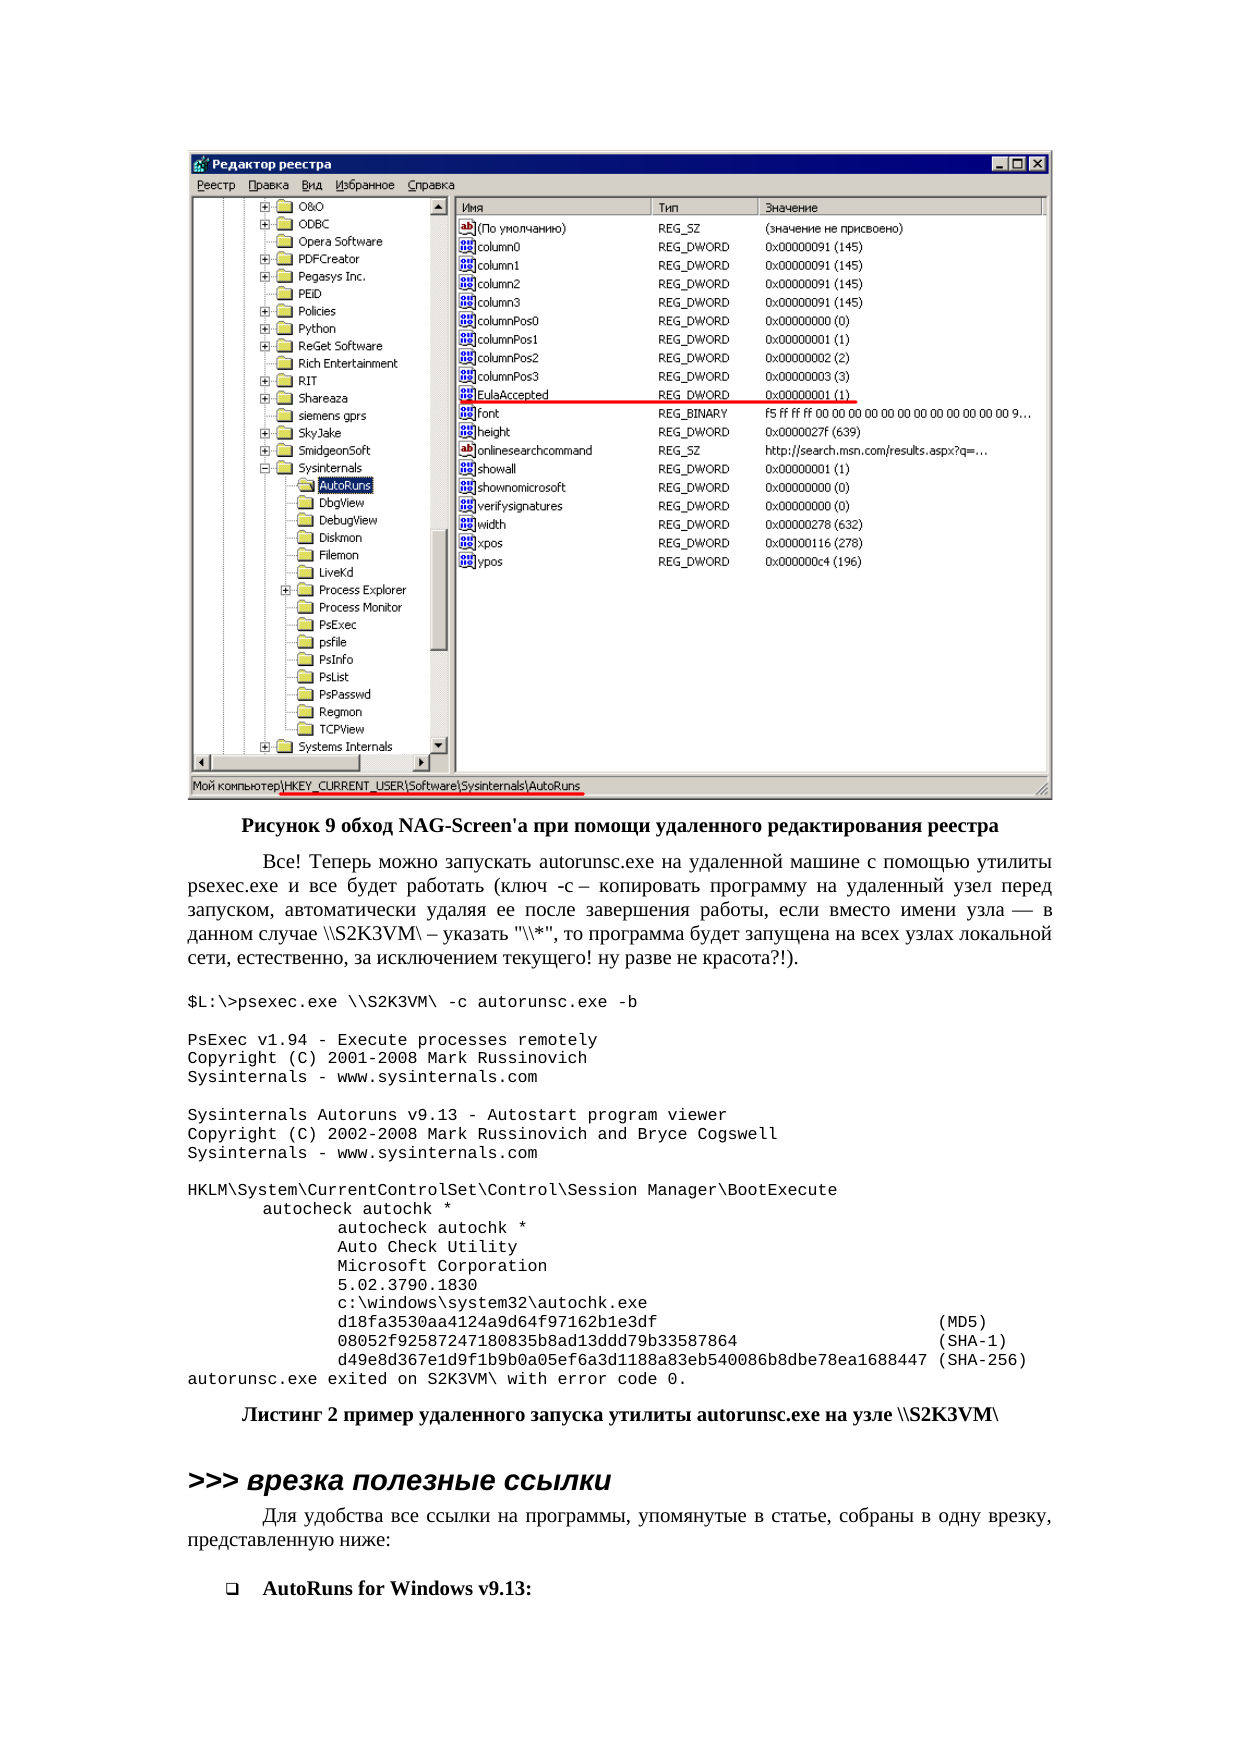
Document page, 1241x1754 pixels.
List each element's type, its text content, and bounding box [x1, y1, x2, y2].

text 08052f92587247180835b8ad13ddd79b33587864 (SHA-1) [187, 1333, 1053, 1352]
text Все! Теперь можно запускать autorunsc.exe на удаленной машине с помощью утилиты psexec.exe и все будет работать (ключ -c – копировать программу на удаленный узел перед запуском, автоматически удаляя ее после завершения работы, если вместо имени узла — в данном случае \\S2K3VM\ – указать "\\*", то программа будет запущена на всех узлах локальной сети, естественно, за исключением текущего! ну разве не красота?!). [187, 849, 1053, 969]
text autocheck autochk * [187, 1220, 1053, 1238]
text Microsoft Corporation [187, 1257, 1053, 1276]
text Sysinternals - www.sysinternals.com [187, 1069, 1053, 1088]
text PsExec v1.94 - Execute processes remotely [187, 1031, 1053, 1050]
text 5.02.3790.1830 [187, 1276, 1053, 1295]
list AutoRuns for Windows v9.13: [225, 1575, 1053, 1599]
subtitle >>> врезка полезные ссылки [187, 1463, 1053, 1497]
text Copyright (C) 2002-2008 Mark Russinovich and Bryce Cogswell [187, 1125, 1053, 1144]
text Copyright (C) 2001-2008 Mark Russinovich [187, 1050, 1053, 1069]
picture [187, 150, 1053, 800]
text Листинг 2 пример удаленного запуска утилиты autorunsc.exe на узле \\S2K3VM\ [187, 1402, 1053, 1426]
text Sysinternals - www.sysinternals.com [187, 1144, 1053, 1163]
text Auto Check Utility [187, 1238, 1053, 1257]
text HKLM\System\CurrentControlSet\Control\Session Manager\BootExecute [187, 1182, 1053, 1201]
text Рисунок 9 обход NAG-Screen'а при помощи удаленного редактирования реестра [187, 812, 1053, 837]
text autorunsc.exe exited on S2K3VM\ with error code 0. [187, 1371, 1053, 1389]
text Для удобства все ссылки на программы, упомянутые в статье, собраны в одну врезку, представленную ниже: [187, 1503, 1053, 1551]
text c:\windows\system32\autochk.exe [187, 1295, 1053, 1314]
text d49e8d367e1d9f1b9b0a05ef6a3d1188a83eb540086b8dbe78ea1688447 (SHA-256) [187, 1352, 1053, 1371]
text d18fa3530aa4124a9d64f97162b1e3df (MD5) [187, 1314, 1053, 1333]
text Sysinternals Autoruns v9.13 - Autostart program viewer [187, 1107, 1053, 1125]
text $L:\>psexec.exe \\S2K3VM\ -c autorunsc.exe -b [187, 993, 1053, 1012]
text autocheck autochk * [187, 1201, 1053, 1220]
